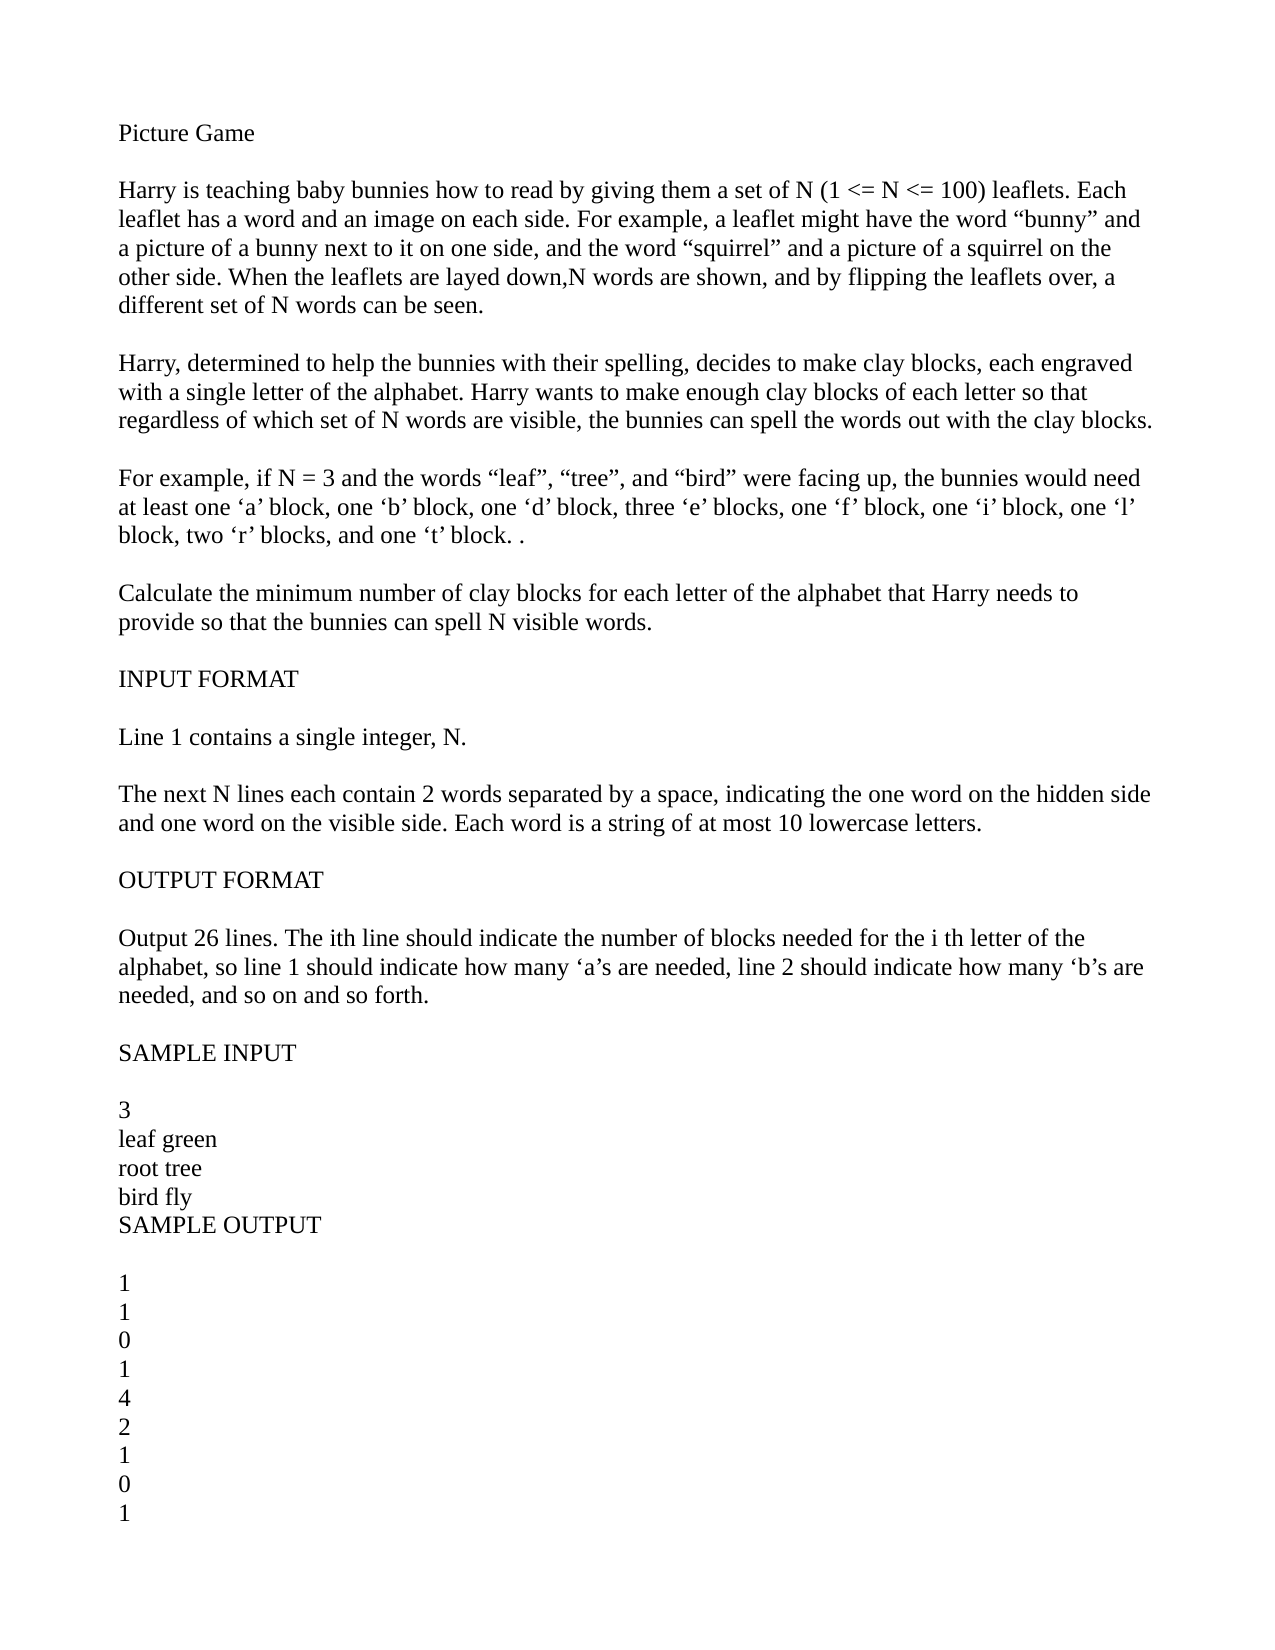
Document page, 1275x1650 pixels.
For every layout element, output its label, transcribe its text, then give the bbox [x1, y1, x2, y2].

text 0 [118, 1326, 1157, 1354]
text Harry, determined to help the bunnies with their spelling, decides to make clay blocks, each engraved with a single letter of the alphabet. Harry wants to make enough clay blocks of each letter so that regardless of which set of N words are visible, the bunnies can spell the words out with the clay blocks. [118, 348, 1157, 434]
text Output 26 lines. The ith line should indicate the number of blocks needed for the i th letter of the alphabet, so line 1 should indicate how many ‘a’s are needed, line 2 should indicate how many ‘b’s are needed, and so on and so forth. [118, 923, 1157, 1009]
text 1 [118, 1297, 1157, 1326]
text OUTPUT FORMAT [118, 866, 1157, 894]
text 1 [118, 1441, 1157, 1469]
text SAMPLE INPUT [118, 1038, 1157, 1067]
text 3 [118, 1096, 1157, 1124]
text 2 [118, 1412, 1157, 1441]
text bird fly [118, 1182, 1157, 1211]
text INPUT FORMAT [118, 664, 1157, 693]
text 1 [118, 1354, 1157, 1383]
text 1 [118, 1268, 1157, 1297]
text SAMPLE OUTPUT [118, 1211, 1157, 1239]
text Picture Game [118, 118, 1157, 147]
text Calculate the minimum number of clay blocks for each letter of the alphabet that Harry needs to provide so that the bunnies can spell N visible words. [118, 578, 1157, 636]
text 0 [118, 1469, 1157, 1498]
text For example, if N = 3 and the words “leaf”, “tree”, and “bird” were facing up, the bunnies would need at least one ‘a’ block, one ‘b’ block, one ‘d’ block, three ‘e’ blocks, one ‘f’ block, one ‘i’ block, one ‘l’ block, two ‘r’ blocks, and one ‘t’ block. . [118, 463, 1157, 549]
text Harry is teaching baby bunnies how to read by giving them a set of N (1 <= N <= 100) leaflets. Each leaflet has a word and an image on each side. For example, a leaflet might have the word “bunny” and a picture of a bunny next to it on one side, and the word “squirrel” and a picture of a squirrel on the other side. When the leaflets are layed down,N words are shown, and by flipping the leaflets over, a different set of N words can be seen. [118, 176, 1157, 319]
text The next N lines each contain 2 words separated by a space, indicating the one word on the hidden side and one word on the visible side. Each word is a string of at most 10 lowercase letters. [118, 779, 1157, 837]
text Line 1 contains a single integer, N. [118, 722, 1157, 751]
text 1 [118, 1498, 1157, 1527]
text root tree [118, 1153, 1157, 1182]
text 4 [118, 1383, 1157, 1412]
text leaf green [118, 1124, 1157, 1153]
